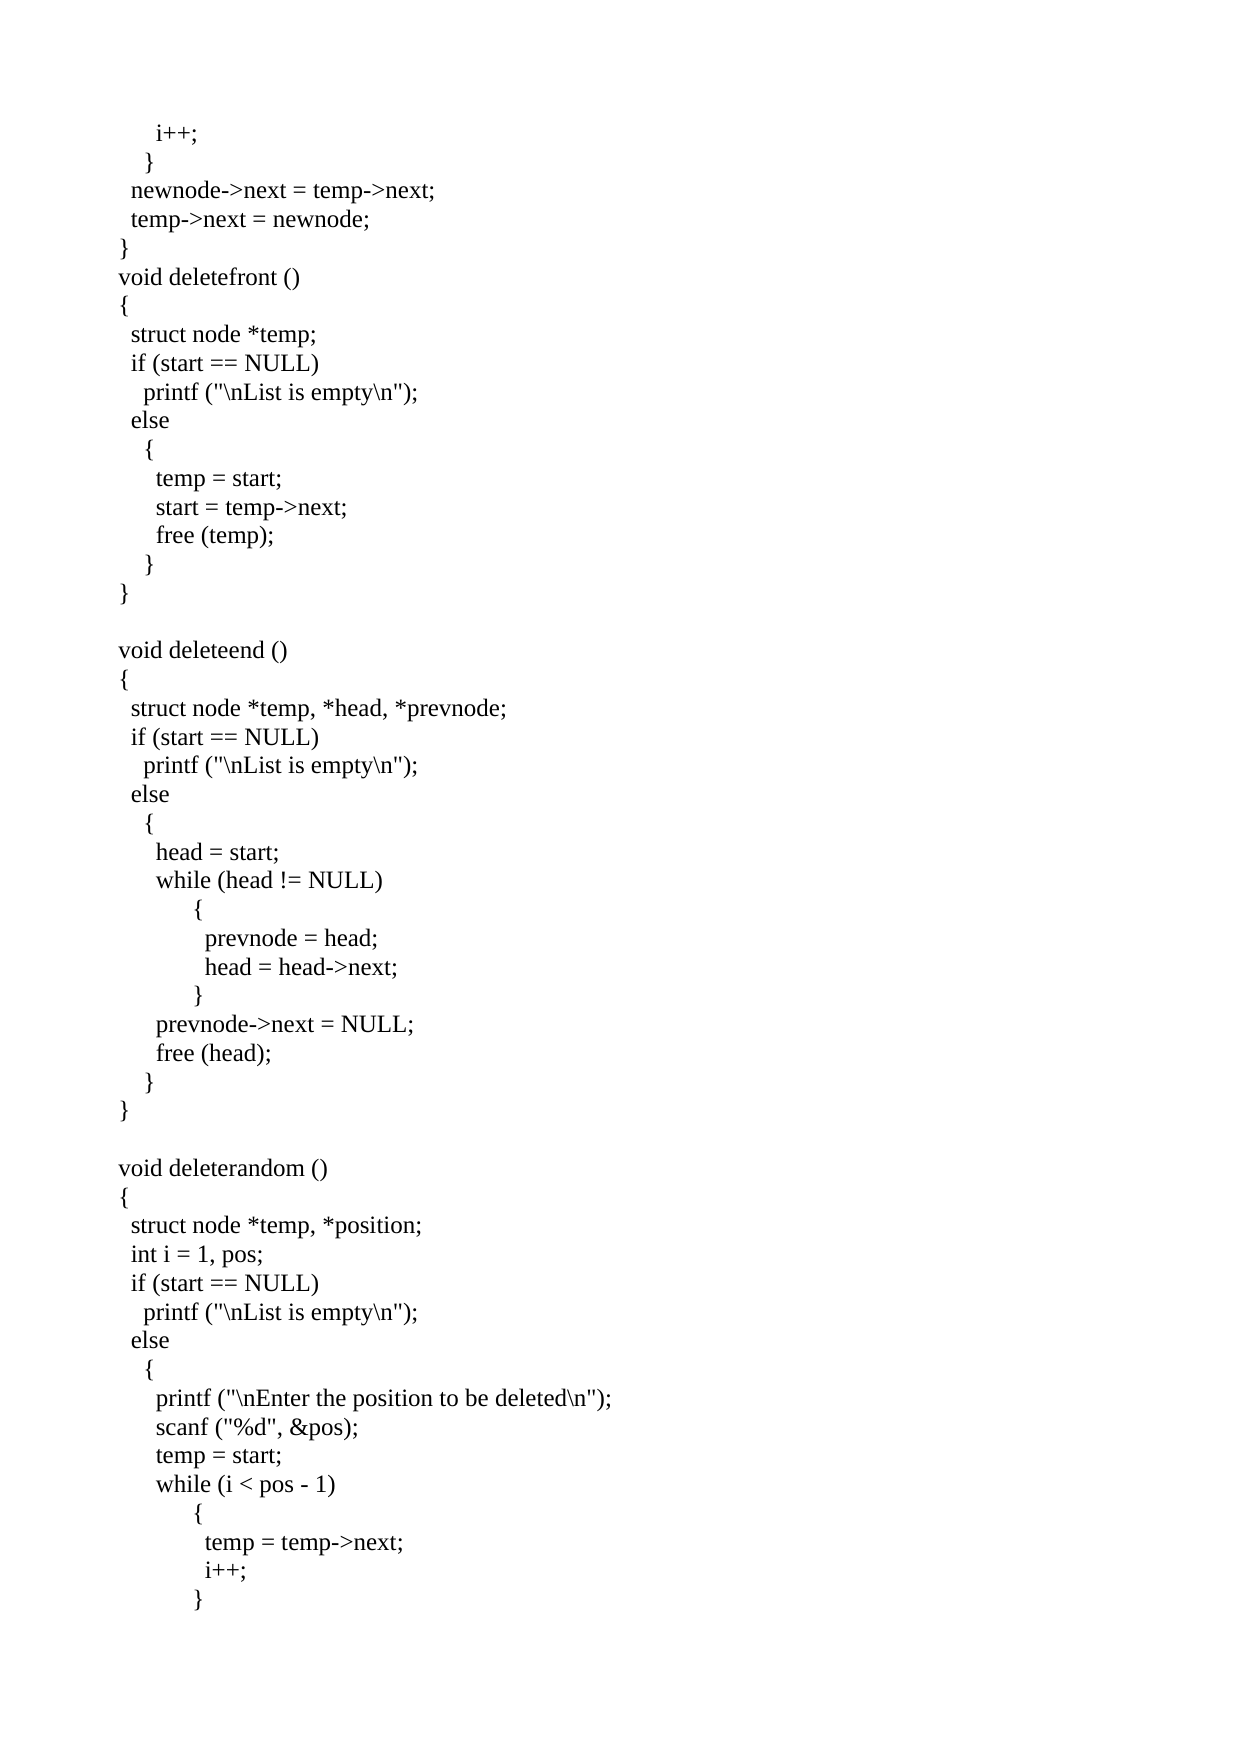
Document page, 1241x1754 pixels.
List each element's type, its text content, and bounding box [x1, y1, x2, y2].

text while (i < pos - 1) [118, 1469, 1122, 1498]
text } [118, 233, 1122, 262]
text { [118, 1498, 1122, 1527]
text if (start == NULL) [118, 722, 1122, 751]
text } [118, 981, 1122, 1009]
text temp = temp->next; [118, 1527, 1122, 1556]
text head = start; [118, 837, 1122, 866]
text free (temp); [118, 521, 1122, 549]
text prevnode->next = NULL; [118, 1009, 1122, 1038]
text { [118, 291, 1122, 319]
text free (head); [118, 1038, 1122, 1067]
text } [118, 1584, 1122, 1613]
text int i = 1, pos; [118, 1239, 1122, 1268]
text printf ("\nList is empty\n"); [118, 751, 1122, 779]
text printf ("\nList is empty\n"); [118, 377, 1122, 406]
text } [118, 578, 1122, 607]
text start = temp->next; [118, 492, 1122, 521]
text { [118, 1182, 1122, 1211]
text struct node *temp, *head, *prevnode; [118, 693, 1122, 722]
text else [118, 1326, 1122, 1354]
text } [118, 1067, 1122, 1096]
text void deleterandom () [118, 1153, 1122, 1182]
text if (start == NULL) [118, 1268, 1122, 1297]
text newnode->next = temp->next; [118, 176, 1122, 204]
text i++; [118, 118, 1122, 147]
text struct node *temp, *position; [118, 1211, 1122, 1239]
text { [118, 664, 1122, 693]
text } [118, 549, 1122, 578]
text { [118, 808, 1122, 837]
text { [118, 434, 1122, 463]
text else [118, 779, 1122, 808]
text if (start == NULL) [118, 348, 1122, 377]
text temp = start; [118, 1441, 1122, 1469]
text { [118, 1354, 1122, 1383]
text i++; [118, 1556, 1122, 1584]
text void deleteend () [118, 636, 1122, 664]
text head = head->next; [118, 952, 1122, 981]
text prevnode = head; [118, 923, 1122, 952]
text temp = start; [118, 463, 1122, 492]
text void deletefront () [118, 262, 1122, 291]
text else [118, 406, 1122, 434]
text temp->next = newnode; [118, 204, 1122, 233]
text printf ("\nEnter the position to be deleted\n"); [118, 1383, 1122, 1412]
text } [118, 1096, 1122, 1124]
text { [118, 894, 1122, 923]
text while (head != NULL) [118, 866, 1122, 894]
text } [118, 147, 1122, 176]
text printf ("\nList is empty\n"); [118, 1297, 1122, 1326]
text scanf ("%d", &pos); [118, 1412, 1122, 1441]
text struct node *temp; [118, 319, 1122, 348]
